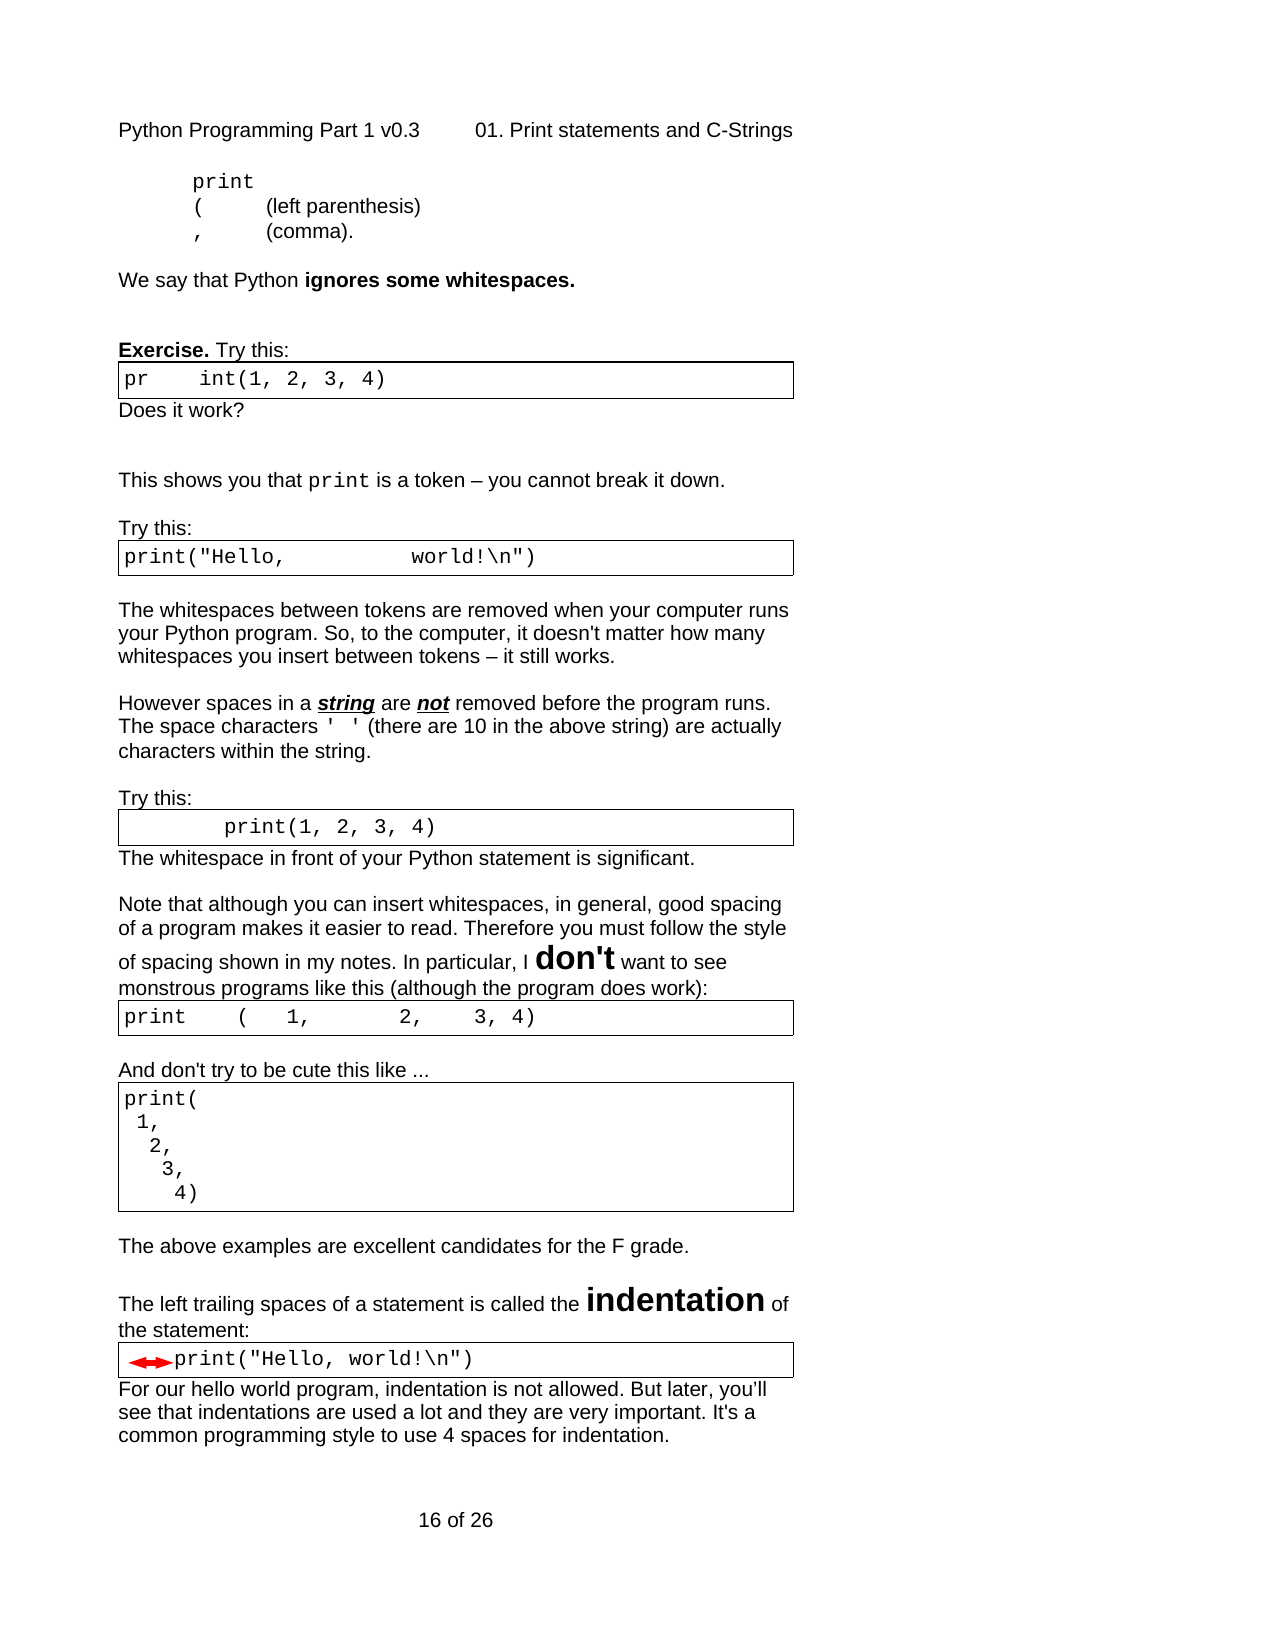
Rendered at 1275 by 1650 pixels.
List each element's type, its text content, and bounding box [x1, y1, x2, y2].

table_header print(1, 2, 3, 4) [119, 810, 793, 845]
text Note that although you can insert whitespaces, in general, good spacing of a program makes it easier to read. Therefore you must follow the style of spacing shown in my notes. In particular, I don't want to see monstrous programs like this (although the program does work): [118, 893, 793, 1000]
text ( (left parenthesis) [118, 195, 793, 220]
text The above examples are excellent candidates for the F grade. [118, 1235, 793, 1258]
text This shows you that print is a token – you cannot break it down. [118, 468, 793, 493]
text Try this: [118, 786, 793, 809]
text However spaces in a string are not removed before the program runs. The space characters ' ' (there are 10 in the above string) are actually characters within the string. [118, 691, 793, 763]
table_header print("Hello, world!\n") [119, 541, 793, 575]
text For our hello world program, indentation is not allowed. But later, you’ll see that indentations are used a lot and they are very important. It's a common programming style to use 4 spaces for indentation. [118, 1378, 793, 1447]
text We say that Python ignores some whitespaces. [118, 268, 793, 292]
text The whitespace in front of your Python statement is significant. [118, 846, 793, 870]
table_header print( 1, 2, 3, 4) [119, 1083, 793, 1211]
table_header print ( 1, 2, 3, 4) [119, 1001, 793, 1035]
text Does it work? [118, 399, 793, 422]
text The left trailing spaces of a statement is called the indentation of the statement: [118, 1281, 793, 1342]
text Exercise. Try this: [118, 338, 793, 361]
text And don't try to be cute this like ... [118, 1058, 793, 1082]
table_header pr int(1, 2, 3, 4) [119, 363, 793, 397]
text print [118, 171, 793, 195]
text , (comma). [118, 220, 793, 245]
table_header print("Hello, world!\n") [119, 1343, 793, 1377]
text Try this: [118, 517, 793, 540]
text The whitespaces between tokens are removed when your computer runs your Python program. So, to the computer, it doesn't matter how many whitespaces you insert between tokens – it still works. [118, 598, 793, 668]
